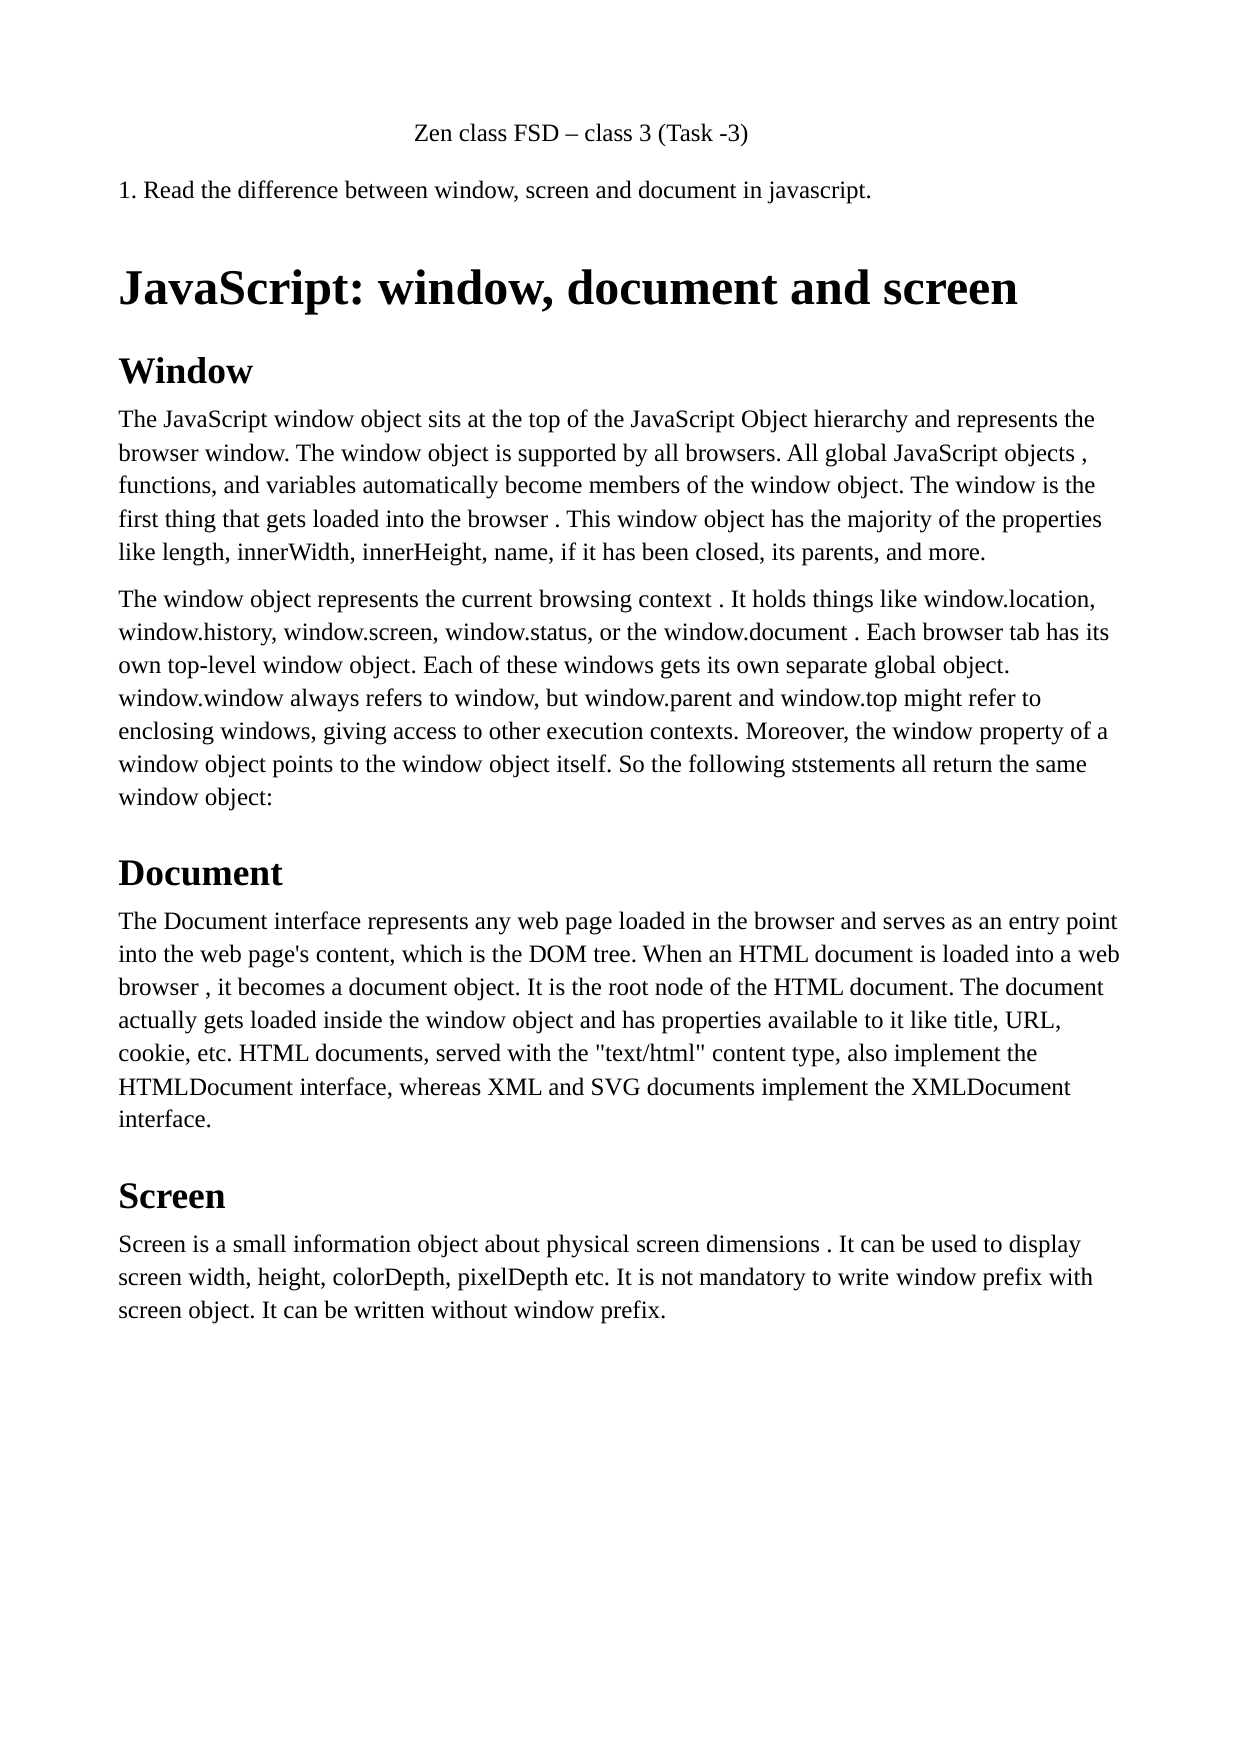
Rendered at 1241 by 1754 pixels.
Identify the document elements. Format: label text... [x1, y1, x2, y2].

subtitle Document [118, 851, 1122, 894]
subtitle Window [118, 349, 1122, 392]
text The window object represents the current browsing context . It holds things like window.location, window.history, window.screen, window.status, or the window.document . Each browser tab has its own top-level window object. Each of these windows gets its own separate global object. window.window always refers to window, but window.parent and window.top might refer to enclosing windows, giving access to other execution contexts. Moreover, the window property of a window object points to the window object itself. So the following ststements all return the same window object: [118, 584, 1122, 811]
subtitle JavaScript: window, document and screen [118, 258, 1122, 316]
subtitle Screen [118, 1173, 1122, 1216]
text Zen class FSD – class 3 (Task -3) [118, 118, 1122, 147]
text The JavaScript window object sits at the top of the JavaScript Object hierarchy and represents the browser window. The window object is supported by all browsers. All global JavaScript objects , functions, and variables automatically become members of the window object. The window is the first thing that gets loaded into the browser . This window object has the majority of the properties like length, innerWidth, innerHeight, name, if it has been closed, its parents, and more. [118, 404, 1122, 565]
text The Document interface represents any web page loaded in the browser and serves as an entry point into the web page's content, which is the DOM tree. When an HTML document is loaded into a web browser , it becomes a document object. It is the root node of the HTML document. The document actually gets loaded inside the window object and has properties available to it like title, URL, cookie, etc. HTML documents, served with the "text/html" content type, also implement the HTMLDocument interface, whereas XML and SVG documents implement the XMLDocument interface. [118, 906, 1122, 1133]
text 1. Read the difference between window, screen and document in javascript. [118, 176, 1122, 204]
text Screen is a small information object about physical screen dimensions . It can be used to display screen width, height, colorDepth, pixelDepth etc. It is not mandatory to write window prefix with screen object. It can be written without window prefix. [118, 1229, 1122, 1323]
